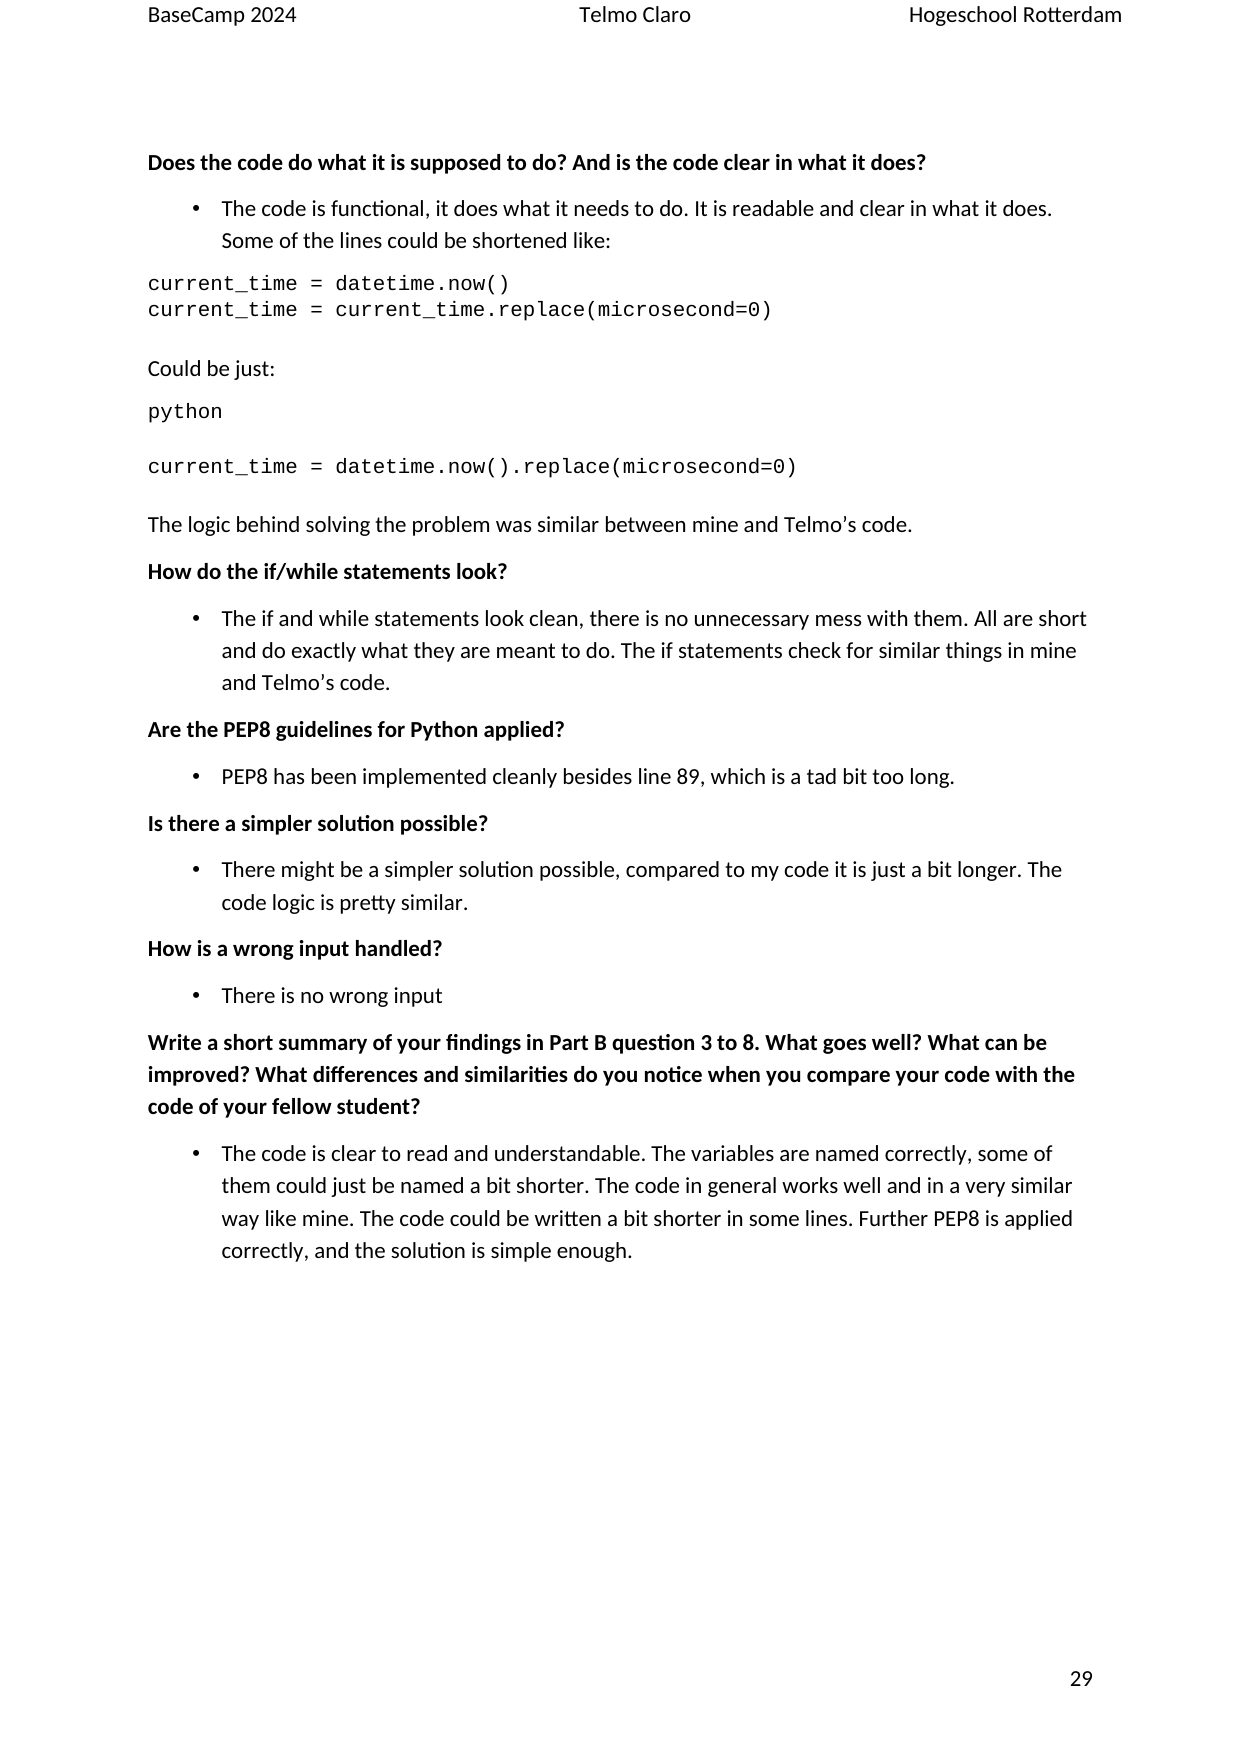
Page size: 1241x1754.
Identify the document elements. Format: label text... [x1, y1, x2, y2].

text The logic behind solving the problem was similar between mine and Telmo’s code. [148, 511, 1093, 539]
text Does the code do what it is supposed to do? And is the code clear in what it does? [148, 148, 1093, 176]
list The if and while statements look clean, there is no unnecessary mess with them. All are short and do exactly what they are meant to do. The if statements check for similar things in mine and Telmo’s code. [192, 604, 1093, 697]
text How is a wrong input handled? [148, 934, 1093, 963]
text Are the PEP8 guidelines for Python applied? [148, 715, 1093, 743]
text Is there a simpler solution possible? [148, 809, 1093, 837]
list There is no wrong input [192, 981, 1093, 1009]
text current_time = current_time.replace(microsecond=0) [148, 299, 1093, 322]
text Write a short summary of your findings in Part B question 3 to 8. What goes well? What can be improved? What differences and similarities do you notice when you compare your code with the code of your fellow student? [148, 1028, 1093, 1121]
list There might be a simpler solution possible, compared to my code it is just a bit longer. The code logic is pretty similar. [192, 856, 1093, 916]
text Could be just: [148, 354, 1093, 382]
list The code is clear to read and understandable. The variables are named correctly, some of them could just be named a bit shorter. The code in general works well and in a very similar way like mine. The code could be written a bit shorter in some lines. Further PEP8 is applied correctly, and the solution is simple enough. [192, 1139, 1093, 1264]
text How do the if/while statements look? [148, 557, 1093, 585]
list PEP8 has been implemented cleanly besides line 89, which is a tad bit too long. [192, 762, 1093, 790]
list The code is functional, it does what it needs to do. It is readable and clear in what it does. Some of the lines could be shortened like: [192, 194, 1093, 254]
text current_time = datetime.now().replace(microsecond=0) [148, 456, 1093, 479]
text python [148, 401, 1093, 424]
text current_time = datetime.now() [148, 273, 1093, 297]
